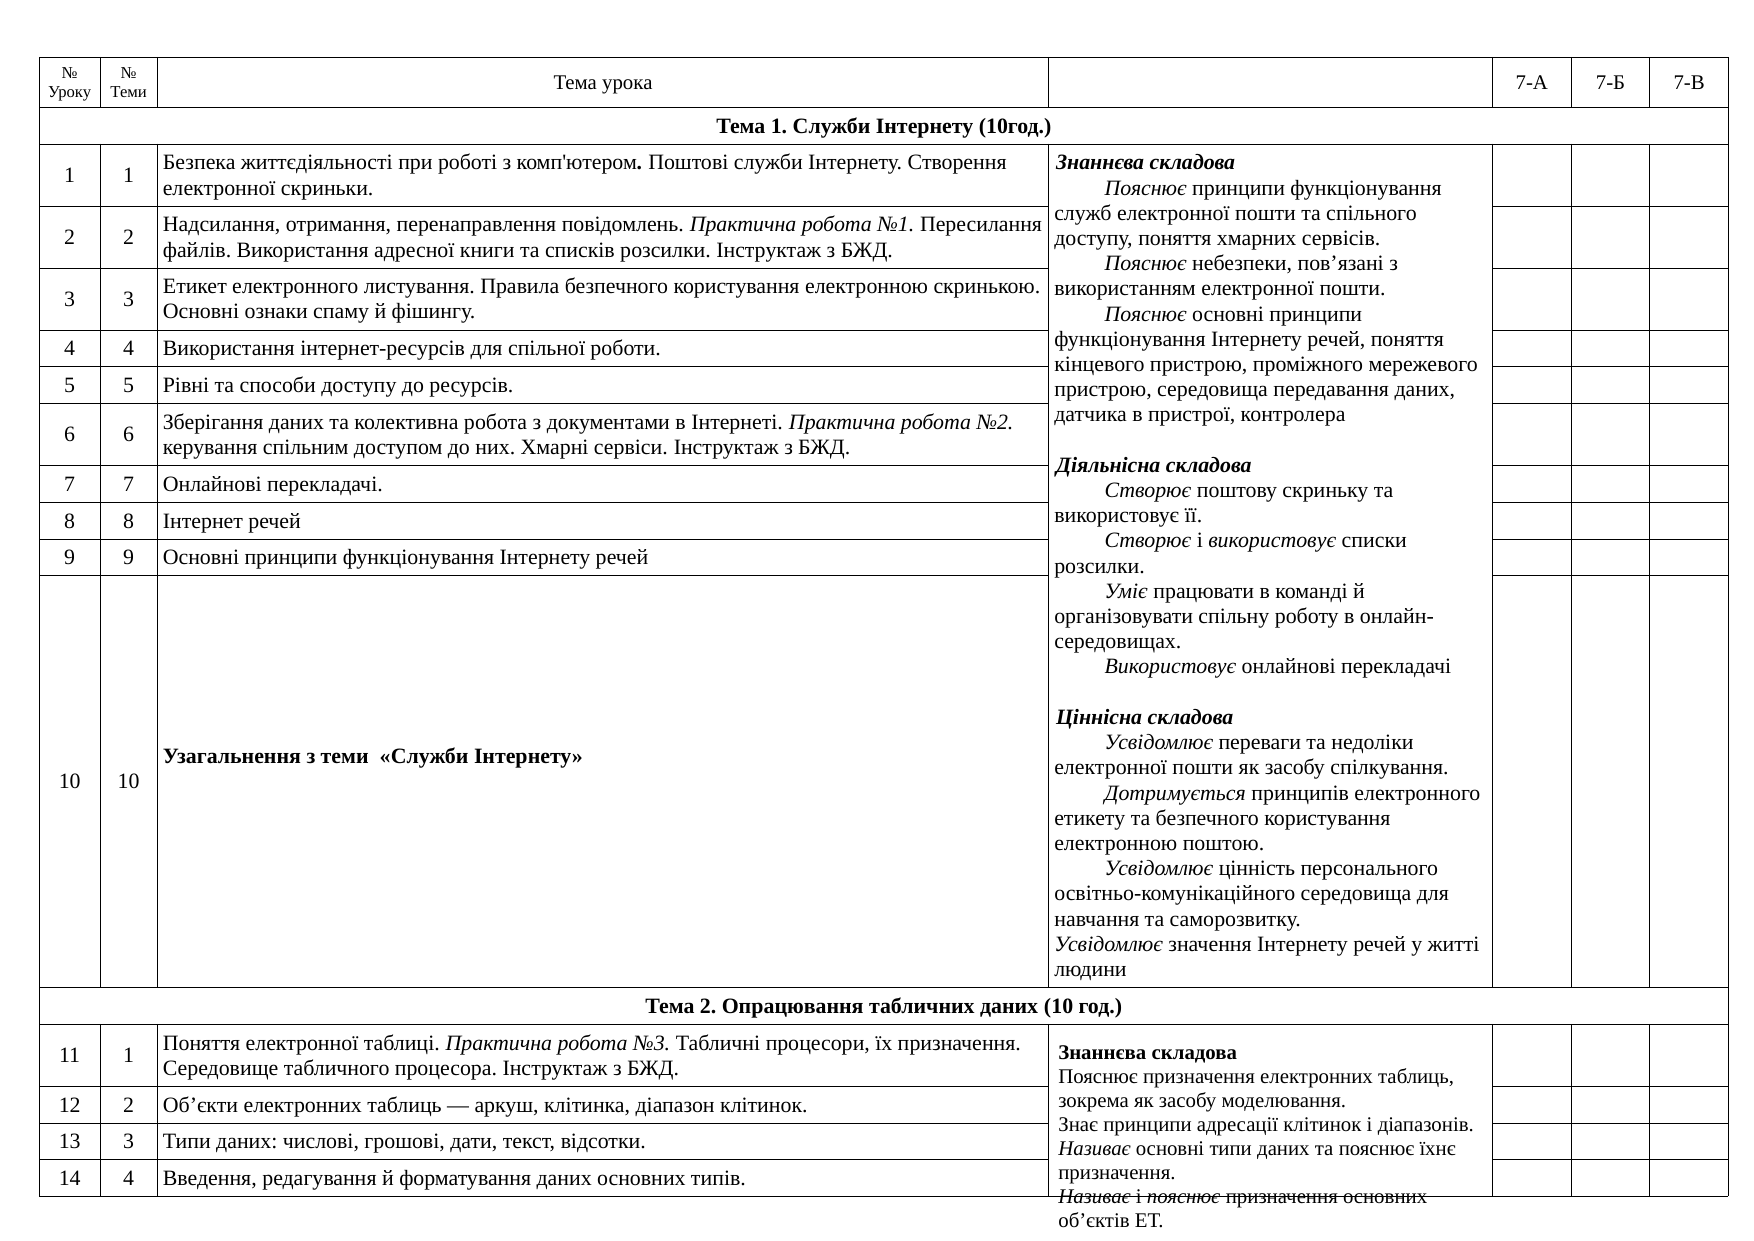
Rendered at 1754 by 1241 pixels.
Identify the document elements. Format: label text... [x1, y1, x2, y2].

table_cell [1572, 145, 1649, 206]
table_cell 6 [40, 404, 100, 465]
table_cell Онлайнові перекладачі. [158, 466, 1048, 502]
table_cell 5 [40, 367, 100, 403]
table_cell [1493, 1160, 1571, 1196]
table_cell [1650, 367, 1728, 403]
table_cell 4 [101, 1160, 157, 1196]
table_cell [1650, 466, 1728, 502]
table_cell Етикет електронного листування. Правила безпечного користування електронною скринькою. Основні ознаки спаму й фішингу. [158, 269, 1048, 329]
table_cell [1049, 1025, 1492, 1196]
table_cell [1572, 367, 1649, 403]
table_cell [1650, 1160, 1728, 1196]
table_header [1049, 58, 1492, 107]
table_cell [1572, 1124, 1649, 1159]
table_cell 14 [40, 1160, 100, 1196]
table_cell [1572, 404, 1649, 465]
table_cell Поняття електронної таблиці. Практична робота №3. Табличні процесори, їх призначення. Середовище табличного процесора. Інструктаж з БЖД. [158, 1025, 1048, 1086]
table_cell [1572, 1025, 1649, 1086]
table_cell [1572, 1087, 1649, 1122]
table_cell Тема 1. Служби Інтернету (10год.) [40, 108, 1728, 143]
table_cell 9 [101, 540, 157, 575]
table_header № Теми [101, 58, 157, 107]
table_cell [1493, 466, 1571, 502]
table_cell [1493, 576, 1571, 987]
table_cell 1 [101, 1025, 157, 1086]
table_cell [1493, 207, 1571, 267]
table_cell 4 [40, 331, 100, 366]
table_cell [1572, 331, 1649, 366]
table_cell [1572, 1160, 1649, 1196]
table_cell Узагальнення з теми «Служби Інтернету» [158, 576, 1048, 987]
table_cell [1493, 269, 1571, 329]
table_header 7-В [1650, 58, 1728, 107]
table_cell Тема 2. Опрацювання табличних даних (10 год.) [40, 988, 1728, 1024]
table_cell [1650, 1087, 1728, 1122]
table_cell [1493, 367, 1571, 403]
table_cell [1650, 207, 1728, 267]
table_cell [1650, 503, 1728, 538]
table_cell 11 [40, 1025, 100, 1086]
table_cell [1650, 576, 1728, 987]
table_cell [1650, 404, 1728, 465]
table_cell 6 [101, 404, 157, 465]
table_cell [1650, 1124, 1728, 1159]
table_cell [1572, 540, 1649, 575]
table_cell 3 [101, 269, 157, 329]
table_cell Типи даних: числові, грошові, дати, текст, відсотки. [158, 1124, 1048, 1159]
table_cell [1572, 503, 1649, 538]
table_cell 2 [101, 1087, 157, 1122]
table_cell 7 [40, 466, 100, 502]
table_cell [1650, 540, 1728, 575]
table_header 7-А [1493, 58, 1571, 107]
table_cell [1572, 576, 1649, 987]
table_header 7-Б [1572, 58, 1649, 107]
table_cell Рівні та способи доступу до ресурсів. [158, 367, 1048, 403]
table_cell Об’єкти електронних таблиць — аркуш, клітинка, діапазон клітинок. [158, 1087, 1048, 1122]
table_cell [1493, 1025, 1571, 1086]
table_cell 2 [40, 207, 100, 267]
table_cell Надсилання, отримання, перенаправлення повідомлень. Практична робота №1. Пересилання файлів. Використання адресної книги та списків розсилки. Інструктаж з БЖД. [158, 207, 1048, 267]
table_cell 5 [101, 367, 157, 403]
table_cell 1 [40, 145, 100, 206]
table_cell [1493, 145, 1571, 206]
table_cell 7 [101, 466, 157, 502]
table_cell 8 [40, 503, 100, 538]
table_cell [1650, 1025, 1728, 1086]
table_cell 8 [101, 503, 157, 538]
table_cell [1493, 540, 1571, 575]
table_cell Інтернет речей [158, 503, 1048, 538]
table_cell [1650, 331, 1728, 366]
table_cell 2 [101, 207, 157, 267]
table_cell Зберігання даних та колективна робота з документами в Інтернеті. Практична робота №2. керування спільним доступом до них. Хмарні сервіси. Інструктаж з БЖД. [158, 404, 1048, 465]
table_cell 3 [40, 269, 100, 329]
table_cell [1493, 1087, 1571, 1122]
table_cell Безпека життєдіяльності при роботі з комп'ютером. Поштові служби Інтернету. Створення електронної скриньки. [158, 145, 1048, 206]
table_cell [1493, 404, 1571, 465]
table_cell Знаннєва складова Пояснює принципи функціонування служб електронної пошти та спільного доступу, поняття хмарних сервісів. Пояснює небезпеки, пов’язані з використанням електронної пошти. Пояснює основні принципи функціонування Інтернету речей, поняття кінцевого пристрою, проміжного мережевого пристрою, середовища передавання даних, датчика в пристрої, контролера Діяльнісна складова Створює поштову скриньку та використовує її. Створює і використовує списки розсилки. Уміє працювати в команді й організовувати спільну роботу в онлайн-середовищах. Використовує онлайнові перекладачі Ціннісна складова Усвідомлює переваги та недоліки електронної пошти як засобу спілкування. Дотримується принципів електронного етикету та безпечного користування електронною поштою. Усвідомлює цінність персонального освітньо-комунікаційного середовища для навчання та саморозвитку. Усвідомлює значення Інтернету речей у житті людини [1049, 145, 1492, 987]
table_cell [1650, 269, 1728, 329]
table_cell Введення, редагування й форматування даних основних типів. [158, 1160, 1048, 1196]
table_cell 10 [101, 576, 157, 987]
table_cell 3 [101, 1124, 157, 1159]
table_cell [1572, 466, 1649, 502]
table_cell [1572, 207, 1649, 267]
table_cell [1572, 269, 1649, 329]
table_cell [1493, 503, 1571, 538]
table_header Тема урока [158, 58, 1048, 107]
table_cell 9 [40, 540, 100, 575]
table_cell Використання інтернет-ресурсів для спільної роботи. [158, 331, 1048, 366]
table_cell [1650, 145, 1728, 206]
table_cell 12 [40, 1087, 100, 1122]
table_cell 10 [40, 576, 100, 987]
table_cell [1493, 331, 1571, 366]
table_cell 1 [101, 145, 157, 206]
table_cell Основні принципи функціонування Інтернету речей [158, 540, 1048, 575]
table_header № Уроку [40, 58, 100, 107]
table_cell 4 [101, 331, 157, 366]
table_cell [1493, 1124, 1571, 1159]
table_cell 13 [40, 1124, 100, 1159]
